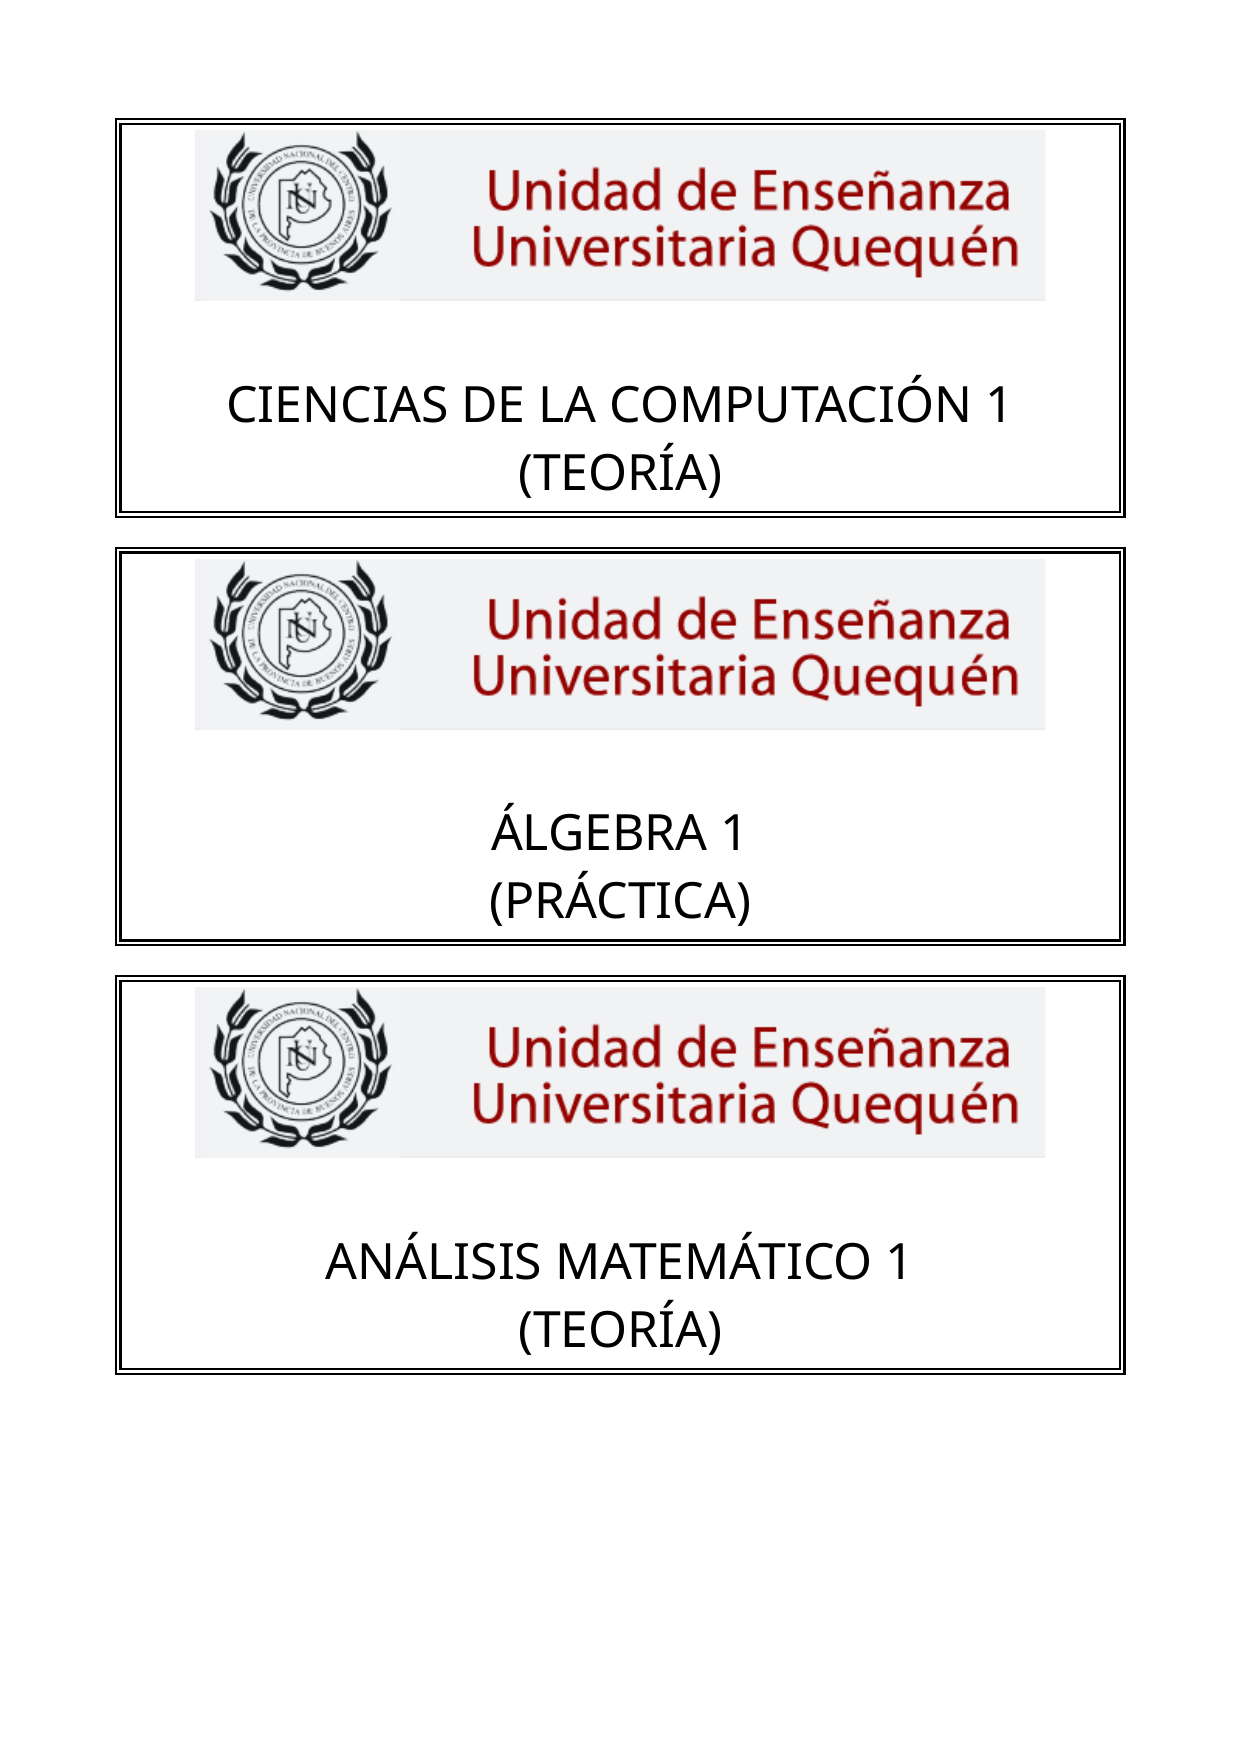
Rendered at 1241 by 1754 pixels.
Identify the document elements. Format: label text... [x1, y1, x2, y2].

table_header ÁLGEBRA 1 (PRÁCTICA) [122, 554, 1119, 939]
picture [194, 130, 1046, 301]
picture [194, 559, 1046, 730]
picture [194, 987, 1046, 1158]
table_header ANÁLISIS MATEMÁTICO 1 (TEORÍA) [118, 977, 1122, 1368]
table_header CIENCIAS DE LA COMPUTACIÓN 1 (TEORÍA) [118, 120, 1122, 511]
